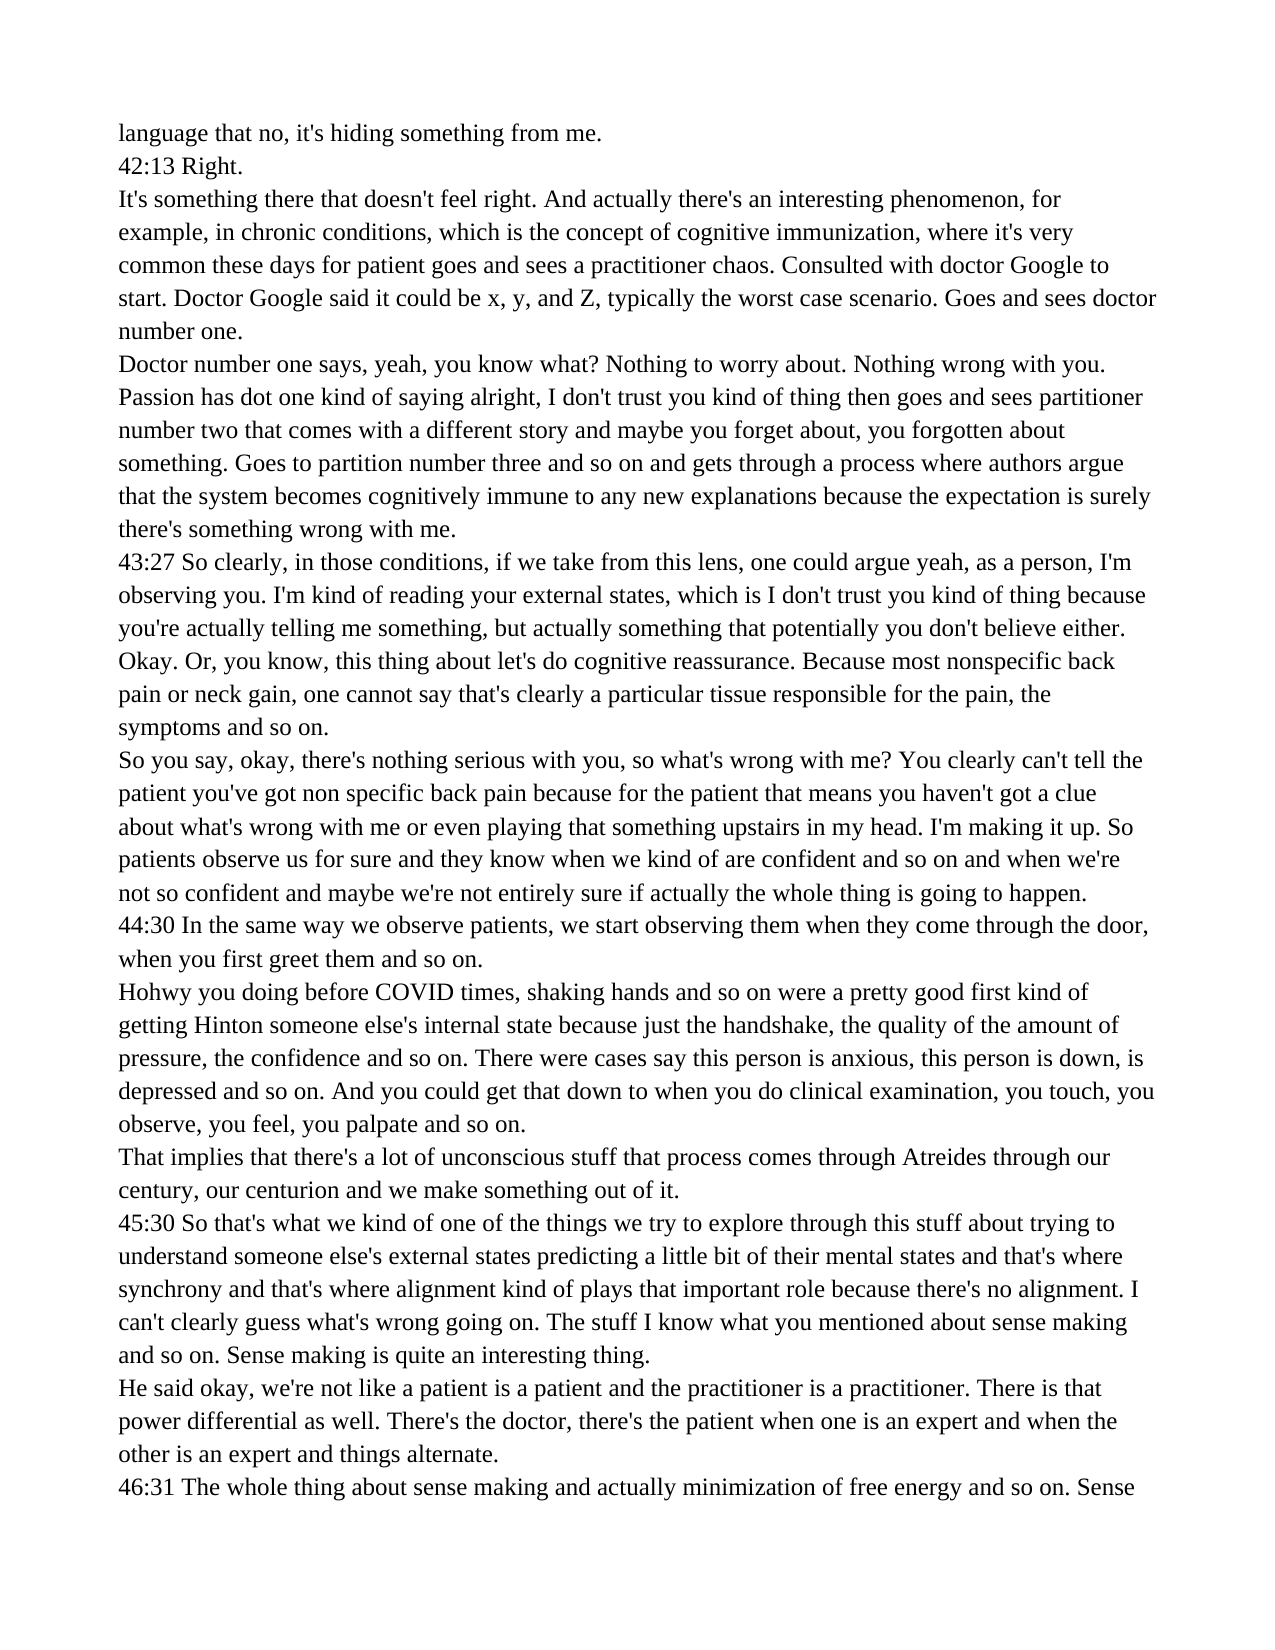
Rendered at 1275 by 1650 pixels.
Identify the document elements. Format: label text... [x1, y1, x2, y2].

text It's something there that doesn't feel right. And actually there's an interesting phenomenon, for example, in chronic conditions, which is the concept of cognitive immunization, where it's very common these days for patient goes and sees a practitioner chaos. Consulted with doctor Google to start. Doctor Google said it could be x, y, and Z, typically the worst case scenario. Goes and sees doctor number one. [118, 184, 1157, 345]
text He said okay, we're not like a patient is a patient and the practitioner is a practitioner. There is that power differential as well. There's the doctor, there's the patient when one is an expert and when the other is an expert and things alternate. [118, 1373, 1157, 1468]
text 44:30 In the same way we observe patients, we start observing them when they come through the door, when you first greet them and so on. [118, 911, 1157, 972]
text So you say, okay, there's nothing serious with you, so what's wrong with me? You clearly can't tell the patient you've got non specific back pain because for the patient that means you haven't got a clue about what's wrong with me or even playing that something upstairs in my head. I'm making it up. So patients observe us for sure and they know when we kind of are confident and so on and when we're not so confident and maybe we're not entirely sure if actually the whole thing is going to happen. [118, 746, 1157, 906]
text language that no, it's hiding something from me. [118, 118, 1157, 147]
text 46:31 The whole thing about sense making and actually minimization of free energy and so on. Sense [118, 1472, 1157, 1501]
text Doctor number one says, yeah, you know what? Nothing to worry about. Nothing wrong with you. Passion has dot one kind of saying alright, I don't trust you kind of thing then goes and sees partitioner number two that comes with a different story and maybe you forget about, you forgotten about something. Goes to partition number three and so on and gets through a process where authors argue that the system becomes cognitively immune to any new explanations because the expectation is surely there's something wrong with me. [118, 349, 1157, 543]
text 42:13 Right. [118, 151, 1157, 180]
text 45:30 So that's what we kind of one of the things we try to explore through this stuff about trying to understand someone else's external states predicting a little bit of their mental states and that's where synchrony and that's where alignment kind of plays that important role because there's no alignment. I can't clearly guess what's wrong going on. The stuff I know what you mentioned about sense making and so on. Sense making is quite an interesting thing. [118, 1208, 1157, 1369]
text That implies that there's a lot of unconscious stuff that process comes through Atreides through our century, our centurion and we make something out of it. [118, 1142, 1157, 1203]
text Hohwy you doing before COVID times, shaking hands and so on were a pretty good first kind of getting Hinton someone else's internal state because just the handshake, the quality of the amount of pressure, the confidence and so on. There were cases say this person is anxious, this person is down, is depressed and so on. And you could get that down to when you do clinical examination, you touch, you observe, you feel, you palpate and so on. [118, 977, 1157, 1137]
text 43:27 So clearly, in those conditions, if we take from this lens, one could argue yeah, as a person, I'm observing you. I'm kind of reading your external states, which is I don't trust you kind of thing because you're actually telling me something, but actually something that potentially you don't believe either. Okay. Or, you know, this thing about let's do cognitive reassurance. Because most nonspecific back pain or neck gain, one cannot say that's clearly a particular tissue responsible for the pain, the symptoms and so on. [118, 547, 1157, 741]
